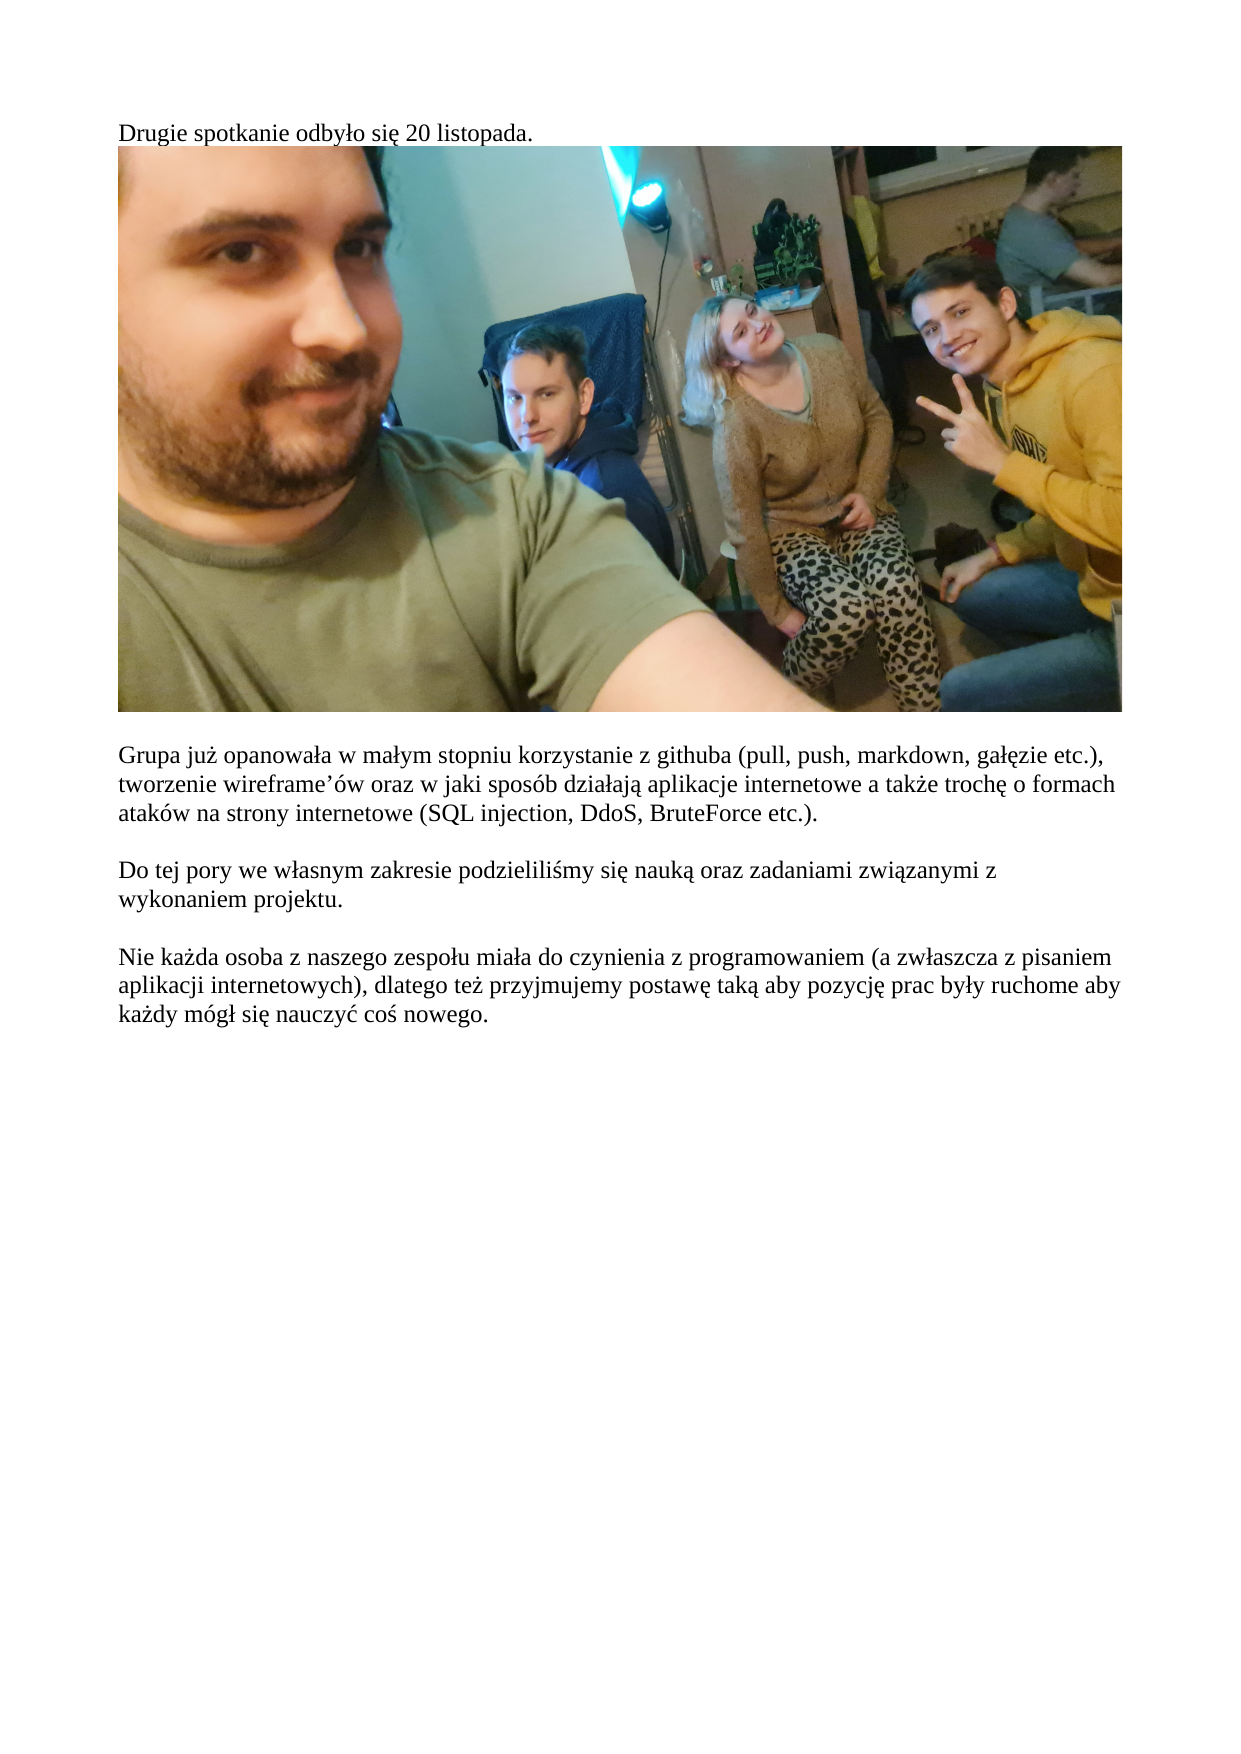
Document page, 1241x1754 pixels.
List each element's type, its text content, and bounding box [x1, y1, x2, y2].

text Drugie spotkanie odbyło się 20 listopada. [118, 118, 1122, 146]
text Grupa już opanowała w małym stopniu korzystanie z githuba (pull, push, markdown, gałęzie etc.), tworzenie wireframe’ów oraz w jaki sposób działają aplikacje internetowe a także trochę o formach ataków na strony internetowe (SQL injection, DdoS, BruteForce etc.). [118, 740, 1122, 827]
text Do tej pory we własnym zakresie podzieliliśmy się nauką oraz zadaniami związanymi z wykonaniem projektu. [118, 855, 1122, 913]
picture [118, 146, 1123, 712]
text Nie każda osoba z naszego zespołu miała do czynienia z programowaniem (a zwłaszcza z pisaniem aplikacji internetowych), dlatego też przyjmujemy postawę taką aby pozycję prac były ruchome aby każdy mógł się nauczyć coś nowego. [118, 942, 1122, 1028]
